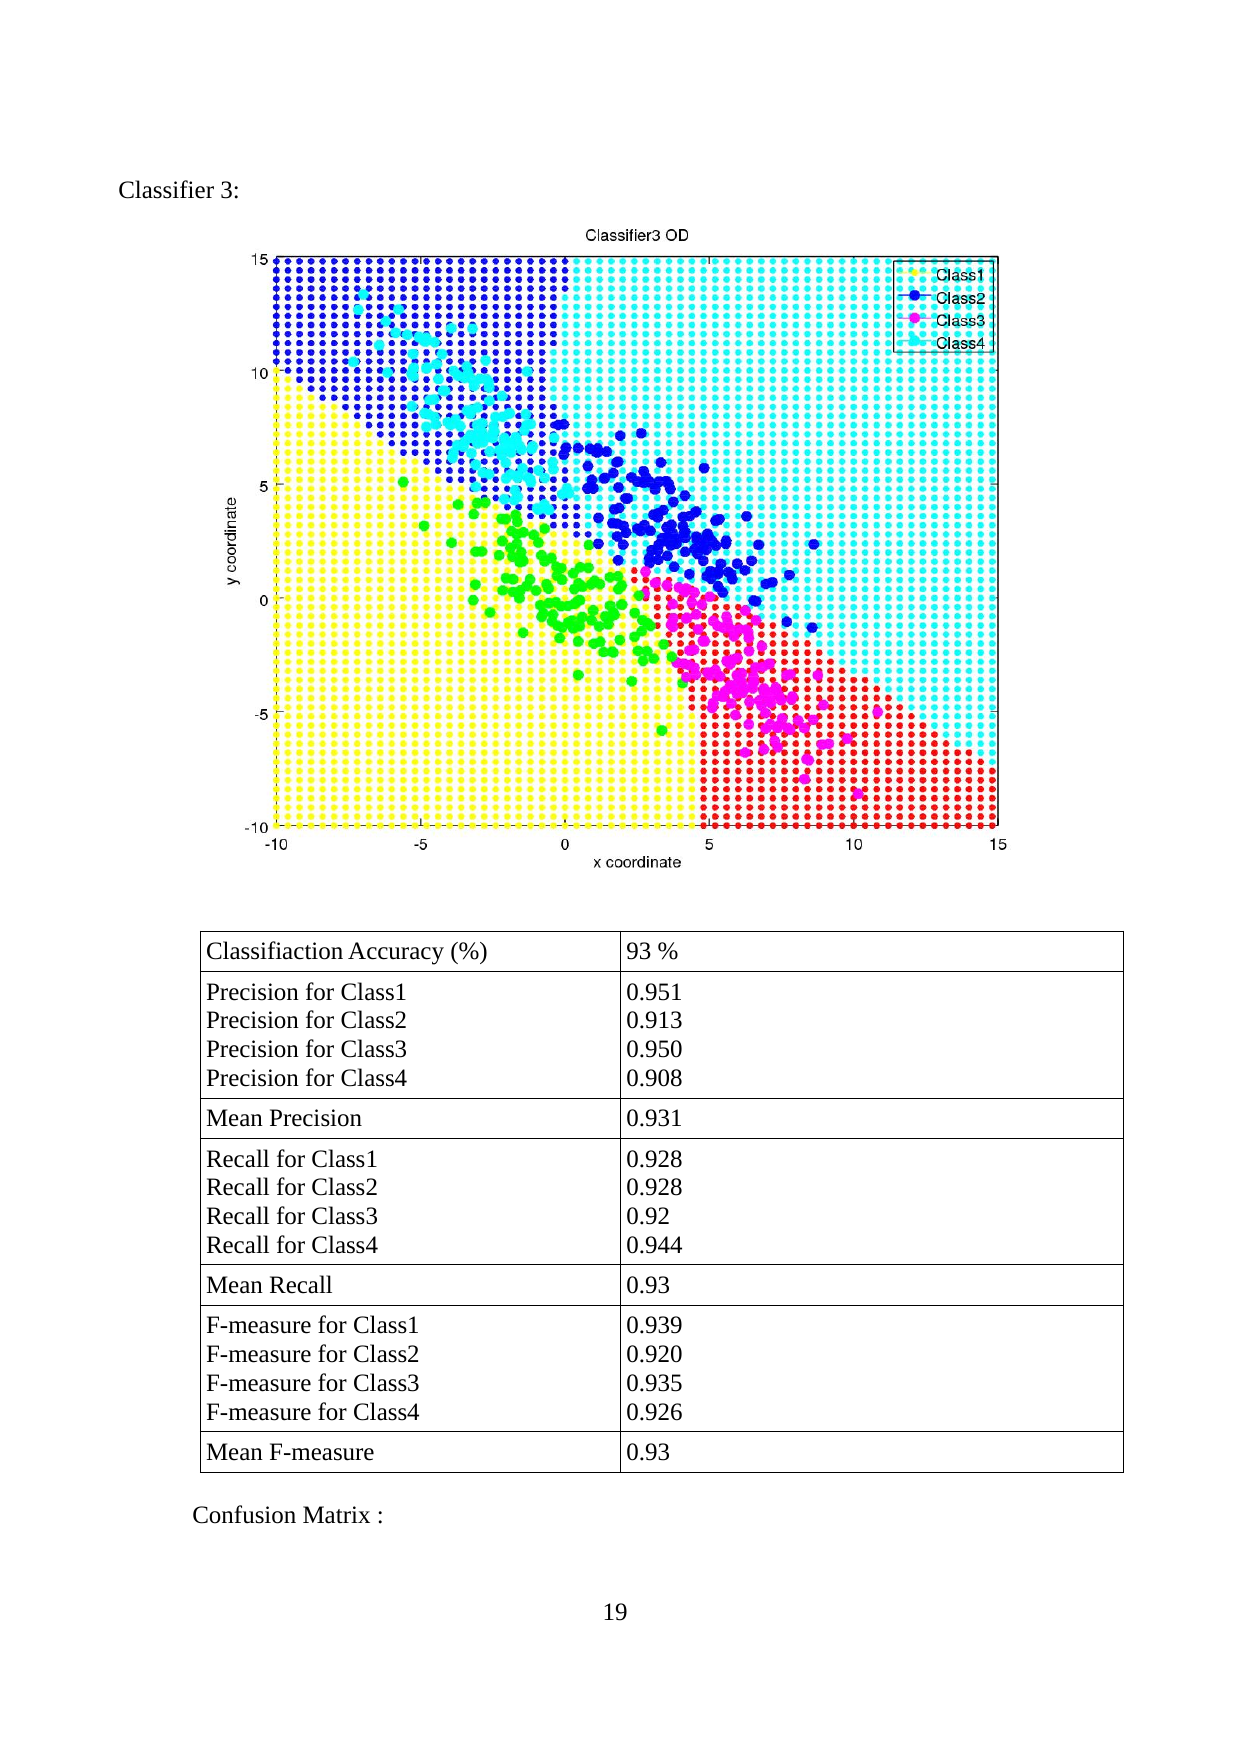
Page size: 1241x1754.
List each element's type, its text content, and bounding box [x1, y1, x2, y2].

table_cell 0.93 [621, 1432, 1123, 1472]
table_cell 0.93 [621, 1265, 1123, 1305]
table_cell Precision for Class1 Precision for Class2 Precision for Class3 Precision for Class4 [201, 972, 620, 1097]
table_header Classifiaction Accuracy (%) [201, 932, 620, 971]
table_cell Mean Precision [201, 1099, 620, 1138]
table_cell F-measure for Class1 F-measure for Class2 F-measure for Class3 F-measure for Class4 [201, 1306, 620, 1431]
table_cell Mean Recall [201, 1265, 620, 1305]
table_cell 0.928 0.928 0.92 0.944 [621, 1139, 1123, 1264]
text Classifier 3: [118, 176, 1122, 204]
table_cell 0.951 0.913 0.950 0.908 [621, 972, 1123, 1097]
table_cell 0.939 0.920 0.935 0.926 [621, 1306, 1123, 1431]
text Confusion Matrix : [192, 1500, 1122, 1529]
picture [155, 204, 1086, 902]
table_cell Recall for Class1 Recall for Class2 Recall for Class3 Recall for Class4 [201, 1139, 620, 1264]
table_cell 0.931 [621, 1099, 1123, 1138]
table_cell Mean F-measure [201, 1432, 620, 1472]
table_header 93 % [621, 932, 1123, 971]
